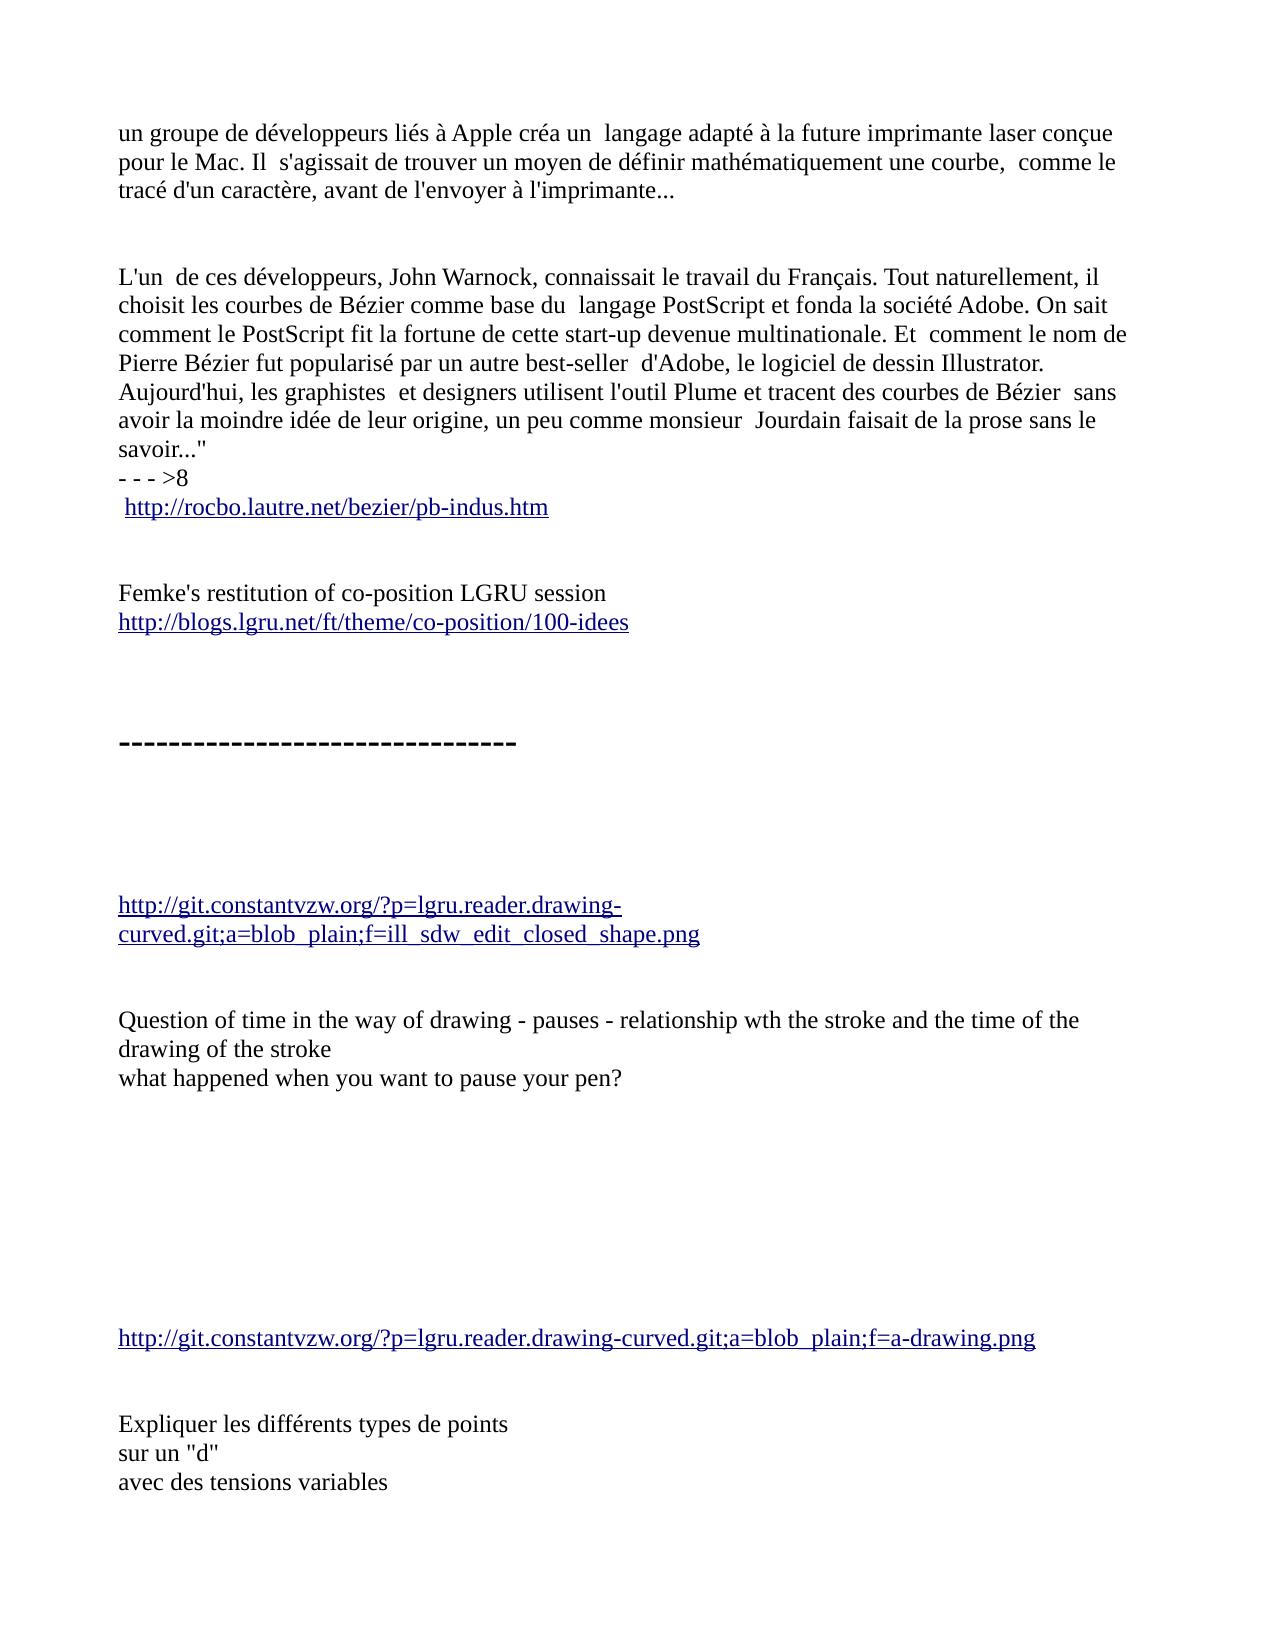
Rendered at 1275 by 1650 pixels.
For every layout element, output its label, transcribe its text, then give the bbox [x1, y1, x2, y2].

text L'un de ces développeurs, John Warnock, connaissait le travail du Français. Tout naturellement, il choisit les courbes de Bézier comme base du langage PostScript et fonda la société Adobe. On sait comment le PostScript fit la fortune de cette start-up devenue multinationale. Et comment le nom de Pierre Bézier fut popularisé par un autre best-seller d'Adobe, le logiciel de dessin Illustrator. Aujourd'hui, les graphistes et designers utilisent l'outil Plume et tracent des courbes de Bézier sans avoir la moindre idée de leur origine, un peu comme monsieur Jourdain faisait de la prose sans le savoir..." [118, 262, 1157, 463]
text what happened when you want to pause your pen? [118, 1063, 1157, 1091]
subtitle -------------------------------- [118, 718, 1157, 761]
text http://git.constantvzw.org/?p=lgru.reader.drawing-curved.git;a=blob_plain;f=ill_sdw_edit_closed_shape.png [118, 831, 1157, 948]
text http://blogs.lgru.net/ft/theme/co-position/100-idees [118, 607, 1157, 636]
text sur un "d" [118, 1438, 1157, 1467]
text Femke's restitution of co-position LGRU session [118, 578, 1157, 607]
text avec des tensions variables [118, 1467, 1157, 1495]
text Question of time in the way of drawing - pauses - relationship wth the stroke and the time of the drawing of the stroke [118, 1005, 1157, 1063]
text un groupe de développeurs liés à Apple créa un langage adapté à la future imprimante laser conçue pour le Mac. Il s'agissait de trouver un moyen de définir mathématiquement une courbe, comme le tracé d'un caractère, avant de l'envoyer à l'imprimante... [118, 118, 1157, 204]
text Expliquer les différents types de points [118, 1409, 1157, 1438]
text http://rocbo.lautre.net/bezier/pb-indus.htm [118, 492, 1157, 521]
text - - - >8 [118, 463, 1157, 492]
text http://git.constantvzw.org/?p=lgru.reader.drawing-curved.git;a=blob_plain;f=a-drawing.png [118, 1264, 1157, 1352]
